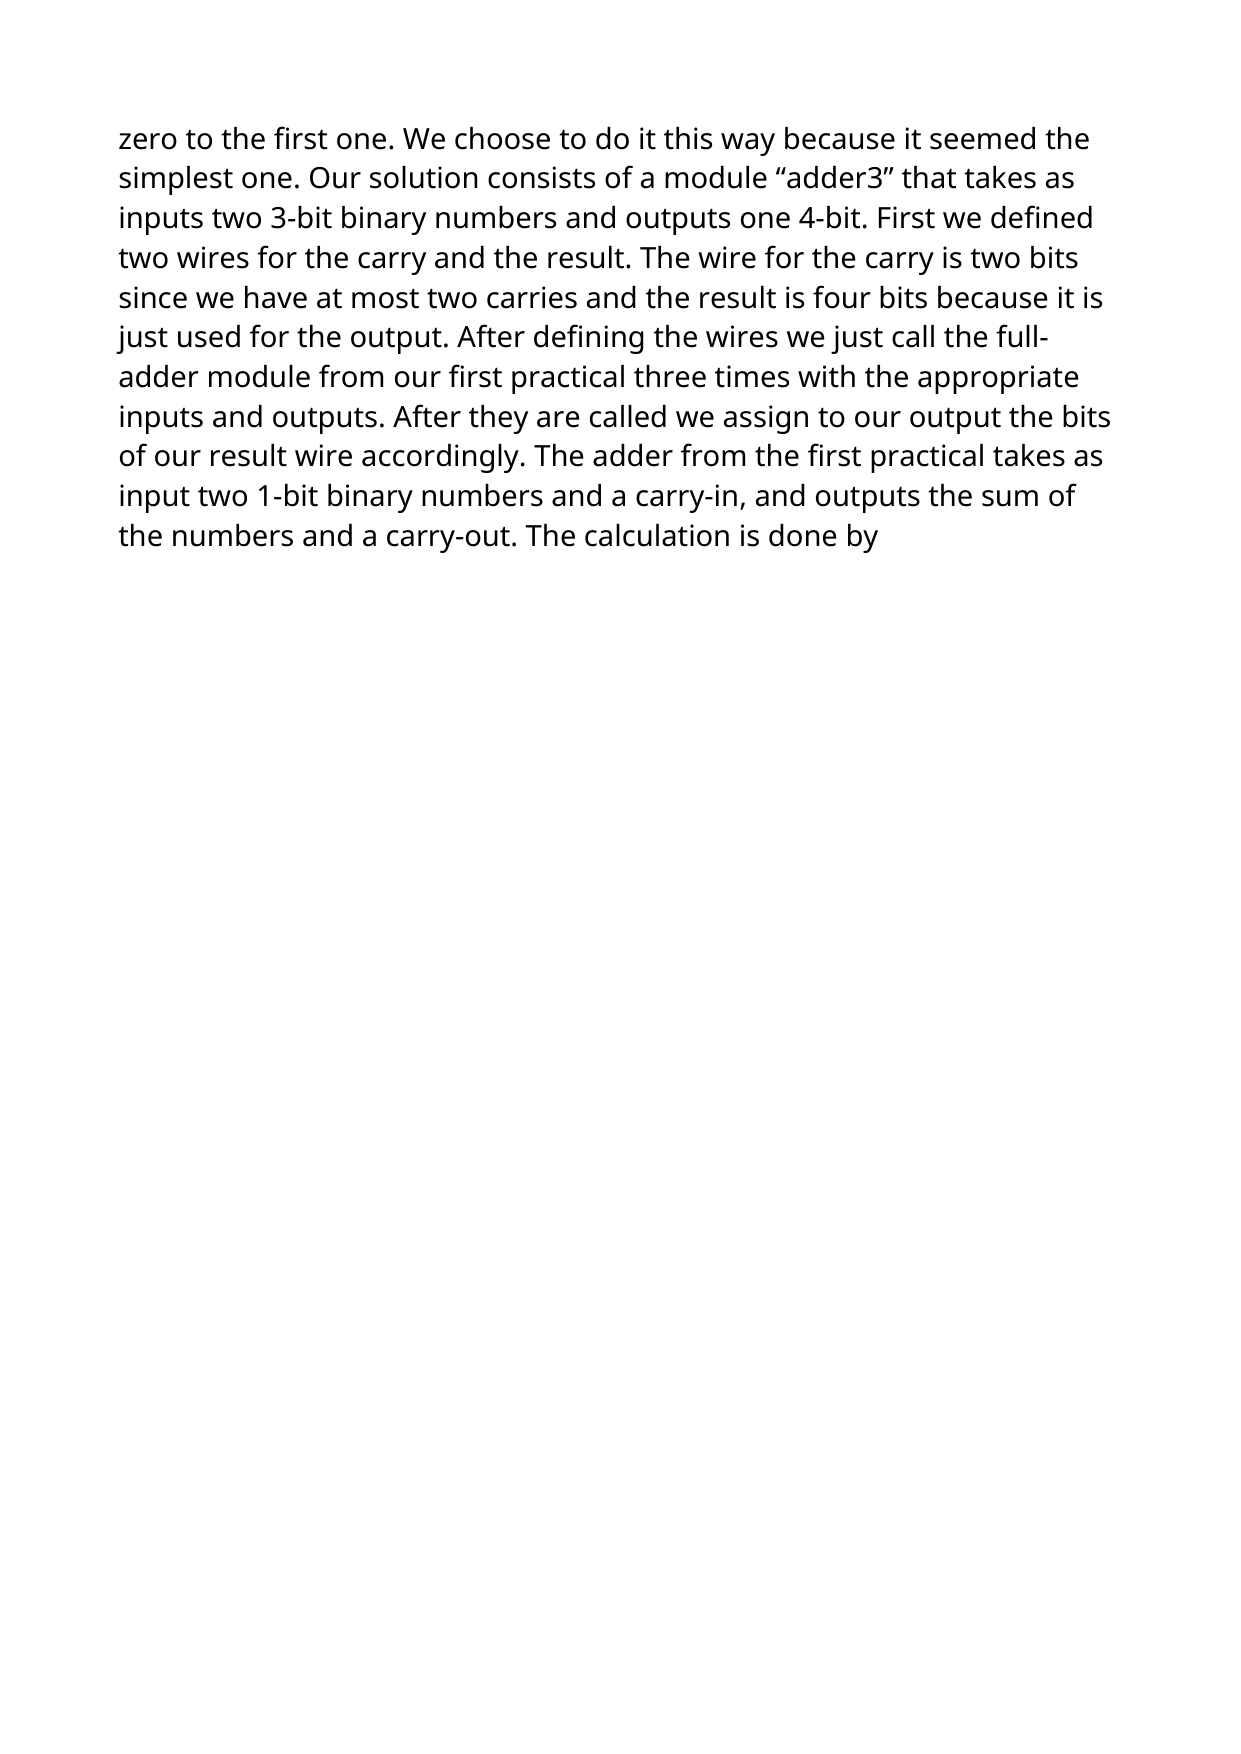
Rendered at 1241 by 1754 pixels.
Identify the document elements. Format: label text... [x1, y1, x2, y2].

text zero to the first one. We choose to do it this way because it seemed the simplest one. Our solution consists of a module “adder3” that takes as inputs two 3-bit binary numbers and outputs one 4-bit. First we defined two wires for the carry and the result. The wire for the carry is two bits since we have at most two carries and the result is four bits because it is just used for the output. After defining the wires we just call the full-adder module from our first practical three times with the appropriate inputs and outputs. After they are called we assign to our output the bits of our result wire accordingly. The adder from the first practical takes as input two 1-bit binary numbers and a carry-in, and outputs the sum of the numbers and a carry-out. The calculation is done by [118, 118, 1122, 555]
